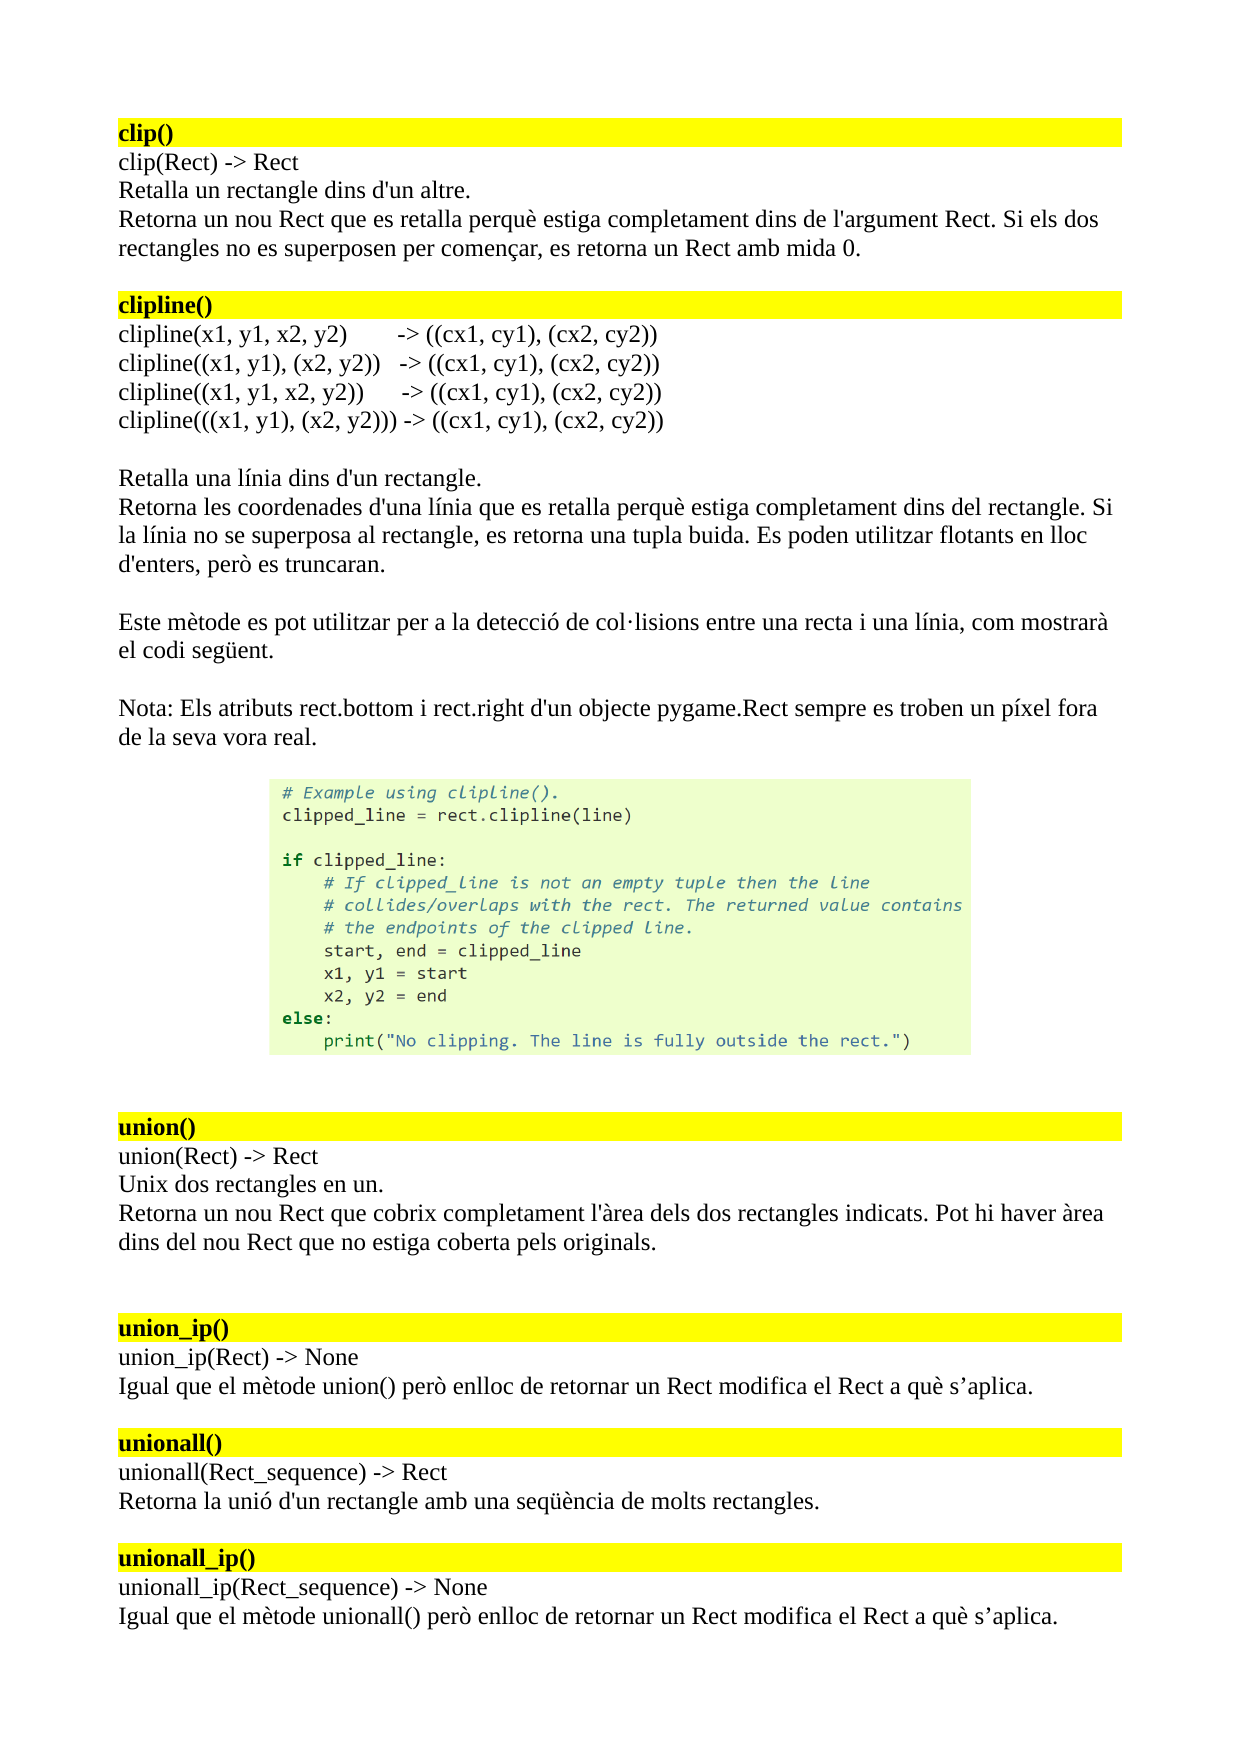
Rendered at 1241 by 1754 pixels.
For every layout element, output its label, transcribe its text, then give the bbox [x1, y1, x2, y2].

text Este mètode es pot utilitzar per a la detecció de col·lisions entre una recta i una línia, com mostrarà el codi següent. [118, 607, 1122, 664]
text Retorna un nou Rect que es retalla perquè estiga completament dins de l'argument Rect. Si els dos rectangles no es superposen per començar, es retorna un Rect amb mida 0. [118, 204, 1122, 262]
text Retalla una línia dins d'un rectangle. [118, 463, 1122, 492]
text clip() [118, 118, 1122, 147]
text clipline((x1, y1, x2, y2)) -> ((cx1, cy1), (cx2, cy2)) [118, 377, 1122, 406]
text Igual que el mètode unionall() però enlloc de retornar un Rect modifica el Rect a què s’aplica. [118, 1601, 1122, 1629]
text Retorna la unió d'un rectangle amb una seqüència de molts rectangles. [118, 1486, 1122, 1514]
text clipline() [118, 291, 1122, 319]
text unionall() [118, 1428, 1122, 1457]
text Nota: Els atributs rect.bottom i rect.right d'un objecte pygame.Rect sempre es troben un píxel fora de la seva vora real. [118, 693, 1122, 751]
text unionall_ip() [118, 1543, 1122, 1572]
text Retalla un rectangle dins d'un altre. [118, 176, 1122, 204]
text Retorna un nou Rect que cobrix completament l'àrea dels dos rectangles indicats. Pot hi haver àrea dins del nou Rect que no estiga coberta pels originals. [118, 1198, 1122, 1256]
text Igual que el mètode union() però enlloc de retornar un Rect modifica el Rect a què s’aplica. [118, 1371, 1122, 1399]
text union() [118, 1112, 1122, 1141]
text clip(Rect) -> Rect [118, 147, 1122, 176]
text unionall(Rect_sequence) -> Rect [118, 1457, 1122, 1486]
text clipline((x1, y1), (x2, y2)) -> ((cx1, cy1), (cx2, cy2)) [118, 348, 1122, 377]
text union_ip() [118, 1313, 1122, 1342]
text Unix dos rectangles en un. [118, 1169, 1122, 1198]
text clipline(((x1, y1), (x2, y2))) -> ((cx1, cy1), (cx2, cy2)) [118, 406, 1122, 434]
text unionall_ip(Rect_sequence) -> None [118, 1572, 1122, 1601]
picture [269, 779, 971, 1055]
text union_ip(Rect) -> None [118, 1342, 1122, 1371]
text Retorna les coordenades d'una línia que es retalla perquè estiga completament dins del rectangle. Si la línia no se superposa al rectangle, es retorna una tupla buida. Es poden utilitzar flotants en lloc d'enters, però es truncaran. [118, 492, 1122, 578]
text union(Rect) -> Rect [118, 1141, 1122, 1169]
text clipline(x1, y1, x2, y2) -> ((cx1, cy1), (cx2, cy2)) [118, 319, 1122, 348]
